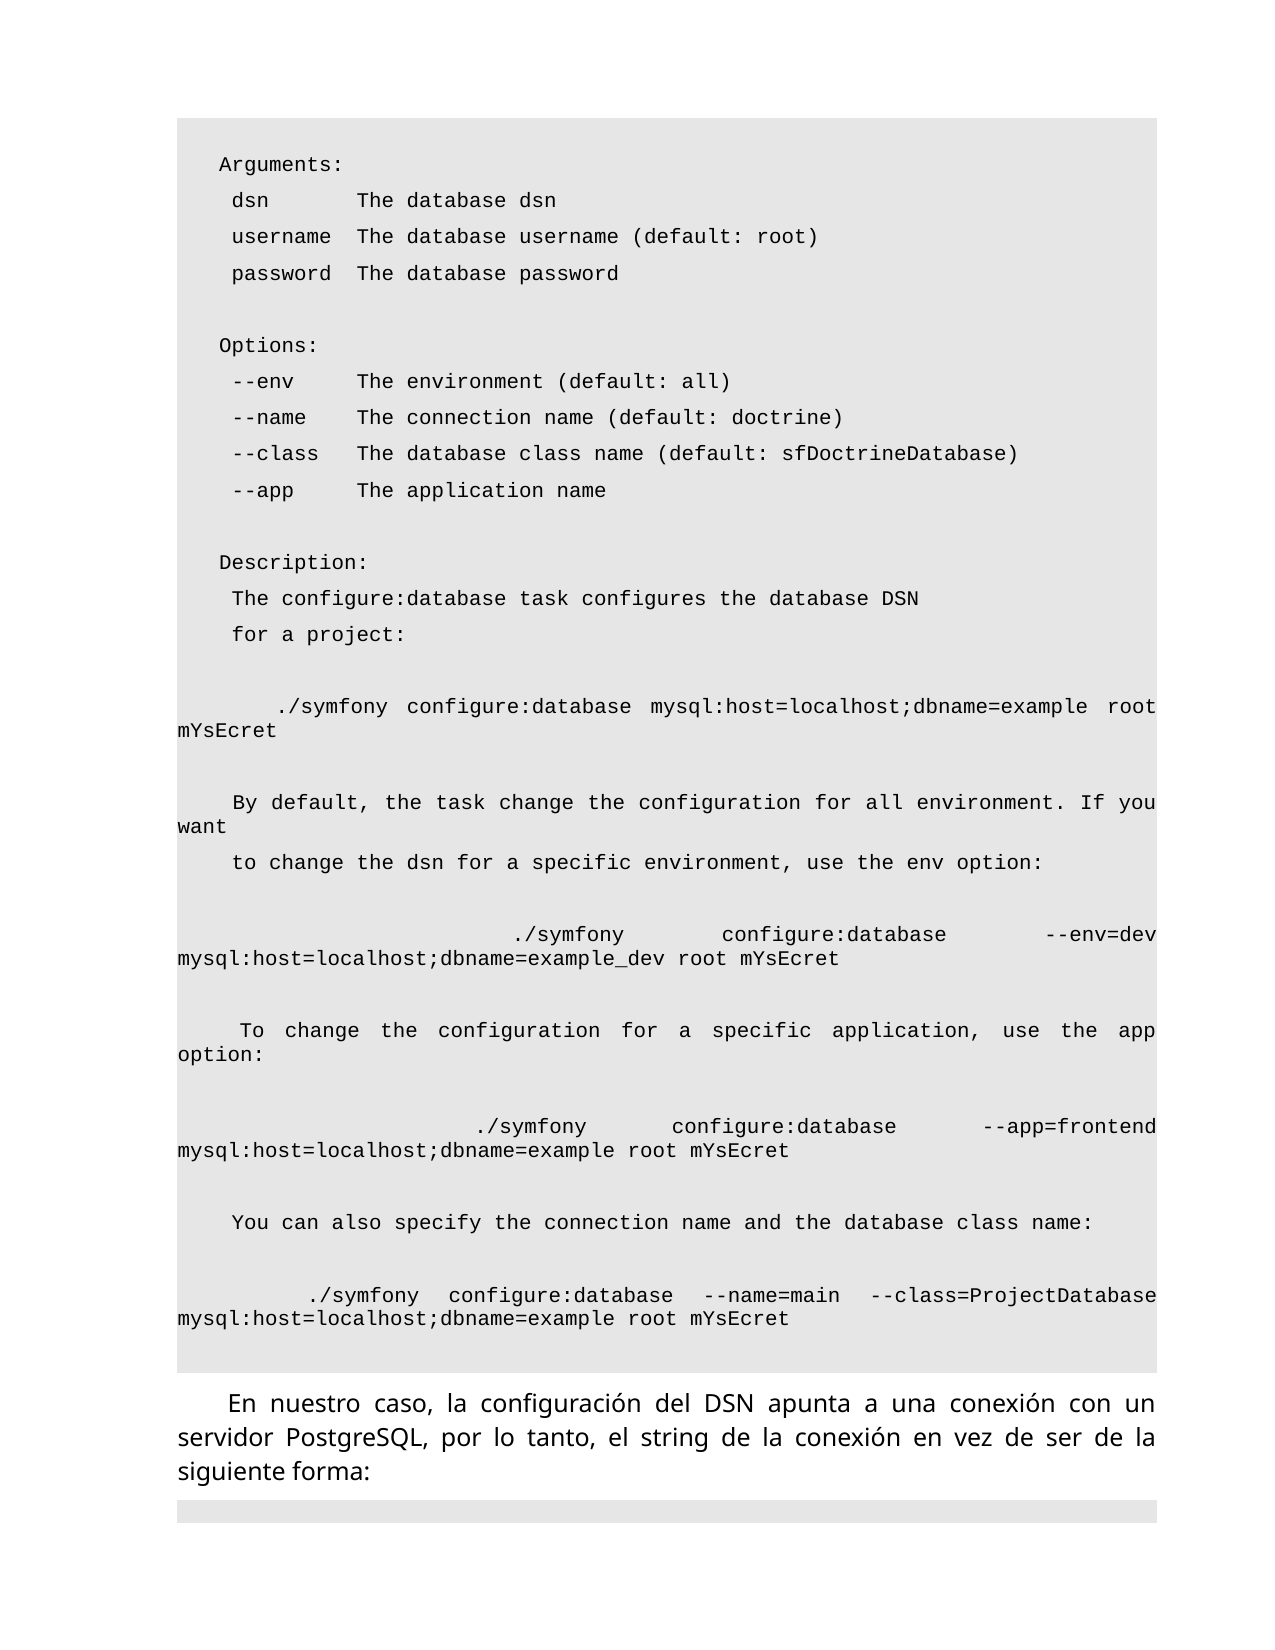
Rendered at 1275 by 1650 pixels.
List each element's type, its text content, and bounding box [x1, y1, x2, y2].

text for a project: [177, 624, 1157, 648]
text password The database password [177, 263, 1157, 286]
text dsn The database dsn [177, 190, 1157, 214]
text Description: [177, 552, 1157, 576]
text By default, the task change the configuration for all environment. If you want [177, 792, 1157, 840]
text The configure:database task configures the database DSN [177, 588, 1157, 612]
text To change the configuration for a specific application, use the app option: [177, 1020, 1157, 1068]
text to change the dsn for a specific environment, use the env option: [177, 852, 1157, 876]
text En nuestro caso, la configuración del DSN apunta a una conexión con un servidor PostgreSQL, por lo tanto, el string de la conexión en vez de ser de la siguiente forma: [177, 1385, 1157, 1487]
text --env The environment (default: all) [177, 371, 1157, 395]
text ./symfony configure:database mysql:host=localhost;dbname=example root mYsEcret [177, 696, 1157, 744]
text --app The application name [177, 479, 1157, 503]
text Options: [177, 335, 1157, 359]
text ./symfony configure:database --env=dev mysql:host=localhost;dbname=example_dev root mYsEcret [177, 924, 1157, 972]
text You can also specify the connection name and the database class name: [177, 1212, 1157, 1236]
text username The database username (default: root) [177, 227, 1157, 250]
text ./symfony configure:database --app=frontend mysql:host=localhost;dbname=example root mYsEcret [177, 1116, 1157, 1164]
text Arguments: [177, 154, 1157, 178]
text --class The database class name (default: sfDoctrineDatabase) [177, 443, 1157, 467]
text ./symfony configure:database --name=main --class=ProjectDatabase mysql:host=localhost;dbname=example root mYsEcret [177, 1284, 1157, 1332]
text --name The connection name (default: doctrine) [177, 407, 1157, 431]
